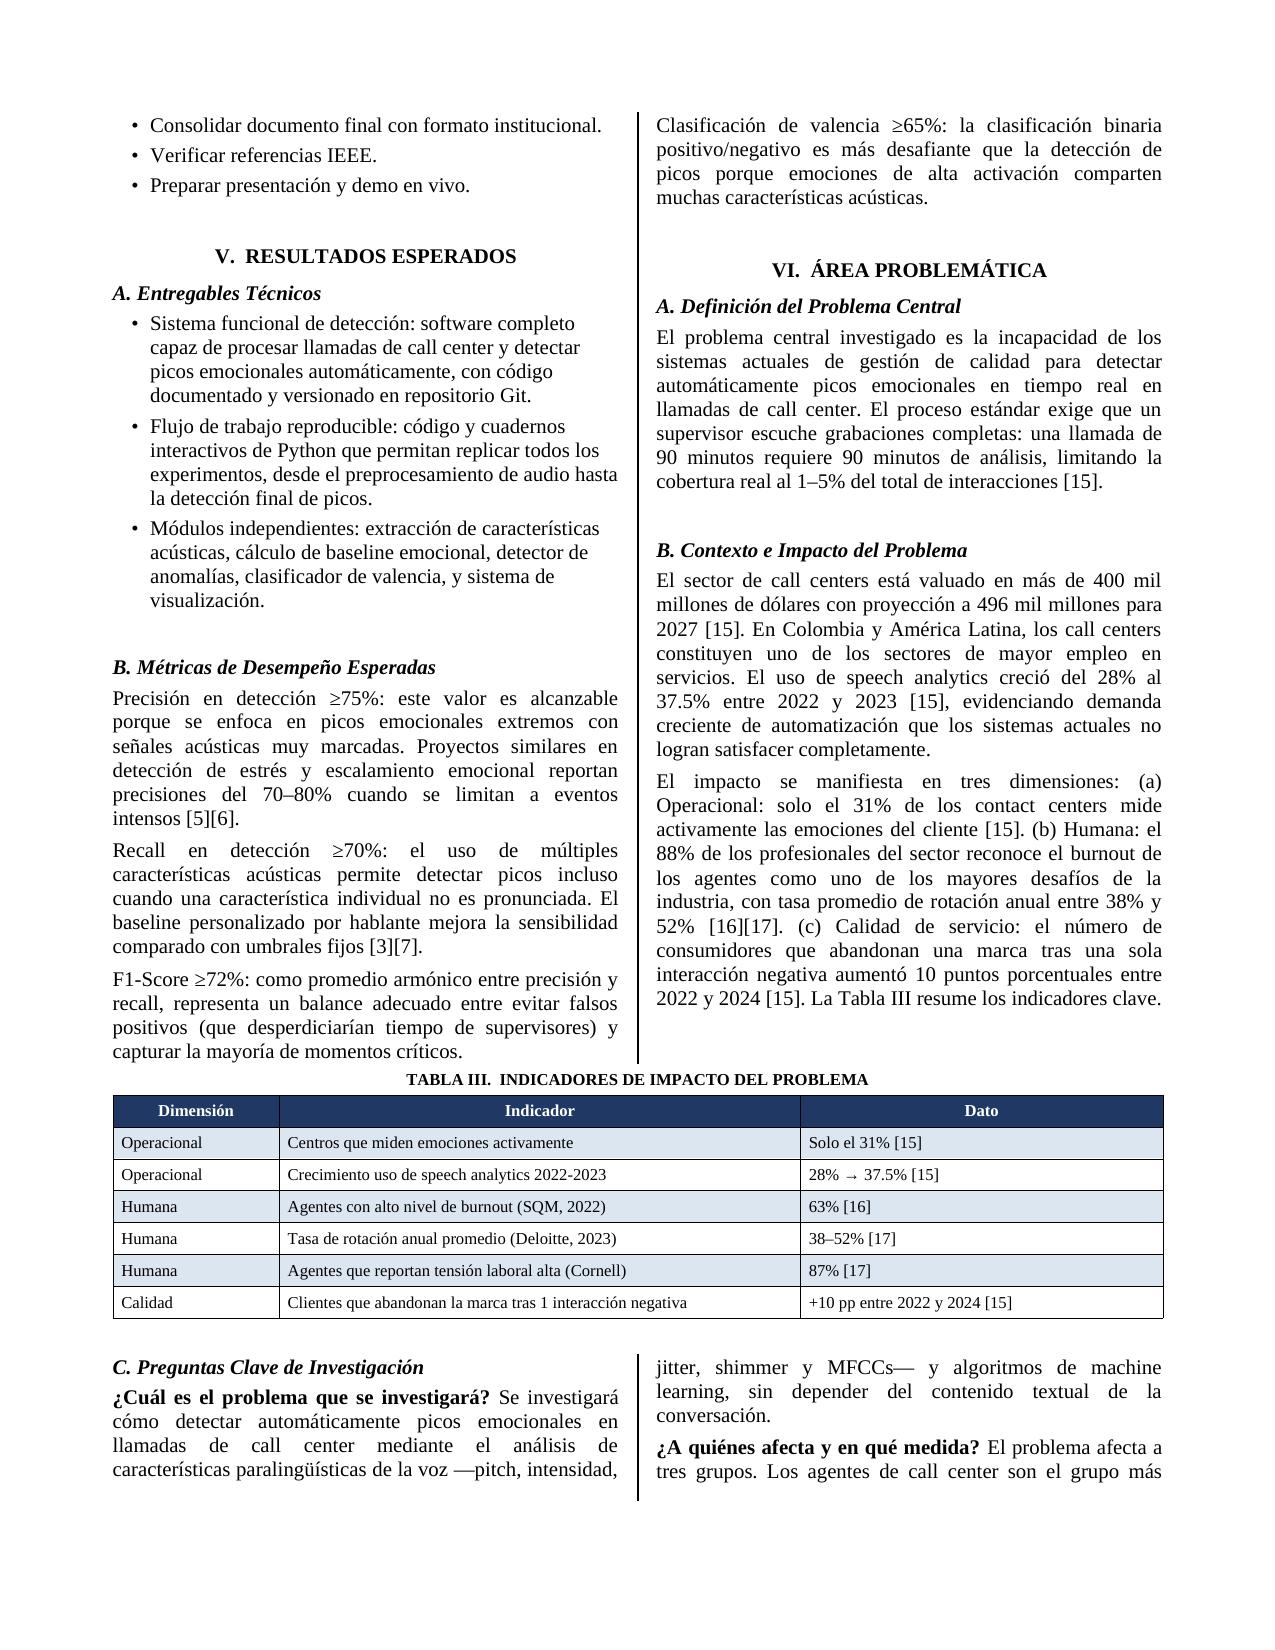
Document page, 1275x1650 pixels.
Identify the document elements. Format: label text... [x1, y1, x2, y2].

text A. Entregables Técnicos [112, 281, 619, 305]
table_cell Calidad [114, 1287, 279, 1318]
text El impacto se manifiesta en tres dimensiones: (a) Operacional: solo el 31% de los contact centers mide activamente las emociones del cliente [15]. (b) Humana: el 88% de los profesionales del sector reconoce el burnout de los agentes como uno de los mayores desafíos de la industria, con tasa promedio de rotación anual entre 38% y 52% [16][17]. (c) Calidad de servicio: el número de consumidores que abandonan una marca tras una sola interacción negativa aumentó 10 puntos porcentuales entre 2022 y 2024 [15]. La Tabla III resume los indicadores clave. [656, 769, 1162, 1010]
table_header Dato [801, 1096, 1163, 1127]
table_cell 38–52% [17] [801, 1223, 1163, 1254]
table_cell Humana [114, 1223, 279, 1254]
text Recall en detección ≥70%: el uso de múltiples características acústicas permite detectar picos incluso cuando una característica individual no es pronunciada. El baseline personalizado por hablante mejora la sensibilidad comparado con umbrales fijos [3][7]. [112, 838, 619, 958]
table_cell Agentes con alto nivel de burnout (SQM, 2022) [280, 1191, 800, 1222]
text B. Métricas de Desempeño Esperadas [112, 655, 619, 679]
text C. Preguntas Clave de Investigación [112, 1354, 619, 1379]
text jitter, shimmer y MFCCs— y algoritmos de machine learning, sin depender del contenido textual de la conversación. [656, 1354, 1162, 1427]
table_cell Crecimiento uso de speech analytics 2022-2023 [280, 1160, 800, 1190]
list Sistema funcional de detección: software completo capaz de procesar llamadas de call center y detectar picos emocionales automáticamente, con código documentado y versionado en repositorio Git. [131, 311, 619, 407]
text El problema central investigado es la incapacidad de los sistemas actuales de gestión de calidad para detectar automáticamente picos emocionales en tiempo real en llamadas de call center. El proceso estándar exige que un supervisor escuche grabaciones completas: una llamada de 90 minutos requiere 90 minutos de análisis, limitando la cobertura real al 1–5% del total de interacciones [15]. [656, 325, 1162, 493]
text VI. ÁREA PROBLEMÁTICA [656, 258, 1162, 282]
table_cell Humana [114, 1255, 279, 1286]
text Precisión en detección ≥75%: este valor es alcanzable porque se enfoca en picos emocionales extremos con señales acústicas muy marcadas. Proyectos similares en detección de estrés y escalamiento emocional reportan precisiones del 70–80% cuando se limitan a eventos intensos [5][6]. [112, 685, 619, 830]
table_cell Operacional [114, 1160, 279, 1190]
table_cell Solo el 31% [15] [801, 1128, 1163, 1158]
list Verificar referencias IEEE. [131, 143, 619, 167]
text Clasificación de valencia ≥65%: la clasificación binaria positivo/negativo es más desafiante que la detección de picos porque emociones de alta activación comparten muchas características acústicas. [656, 112, 1162, 209]
list Consolidar documento final con formato institucional. [131, 112, 619, 137]
list Preparar presentación y demo en vivo. [131, 173, 619, 197]
text El sector de call centers está valuado en más de 400 mil millones de dólares con proyección a 496 mil millones para 2027 [15]. En Colombia y América Latina, los call centers constituyen uno de los sectores de mayor empleo en servicios. El uso de speech analytics creció del 28% al 37.5% entre 2022 y 2023 [15], evidenciando demanda creciente de automatización que los sistemas actuales no logran satisfacer completamente. [656, 568, 1162, 761]
table_cell 63% [16] [801, 1191, 1163, 1222]
table_cell Humana [114, 1191, 279, 1222]
text F1-Score ≥72%: como promedio armónico entre precisión y recall, representa un balance adecuado entre evitar falsos positivos (que desperdiciarían tiempo de supervisores) y capturar la mayoría de momentos críticos. [112, 967, 619, 1063]
table_header Dimensión [114, 1096, 279, 1127]
list Módulos independientes: extracción de características acústicas, cálculo de baseline emocional, detector de anomalías, clasificador de valencia, y sistema de visualización. [131, 516, 619, 612]
table_cell Clientes que abandonan la marca tras 1 interacción negativa [280, 1287, 800, 1318]
table_cell 87% [17] [801, 1255, 1163, 1286]
text A. Definición del Problema Central [656, 294, 1162, 318]
text ¿A quiénes afecta y en qué medida? El problema afecta a tres grupos. Los agentes de call center son el grupo más [656, 1435, 1162, 1483]
table_header Indicador [280, 1096, 800, 1127]
table_cell Tasa de rotación anual promedio (Deloitte, 2023) [280, 1223, 800, 1254]
table_cell +10 pp entre 2022 y 2024 [15] [801, 1287, 1163, 1318]
table_cell 28% → 37.5% [15] [801, 1160, 1163, 1190]
text V. RESULTADOS ESPERADOS [112, 244, 619, 268]
text TABLA III. INDICADORES DE IMPACTO DEL PROBLEMA [112, 1069, 1162, 1088]
table_cell Agentes que reportan tensión laboral alta (Cornell) [280, 1255, 800, 1286]
text B. Contexto e Impacto del Problema [656, 538, 1162, 562]
table_cell Operacional [114, 1128, 279, 1158]
list Flujo de trabajo reproducible: código y cuadernos interactivos de Python que permitan replicar todos los experimentos, desde el preprocesamiento de audio hasta la detección final de picos. [131, 413, 619, 510]
text ¿Cuál es el problema que se investigará? Se investigará cómo detectar automáticamente picos emocionales en llamadas de call center mediante el análisis de características paralingüísticas de la voz —pitch, intensidad, [112, 1385, 619, 1481]
table_cell Centros que miden emociones activamente [280, 1128, 800, 1158]
